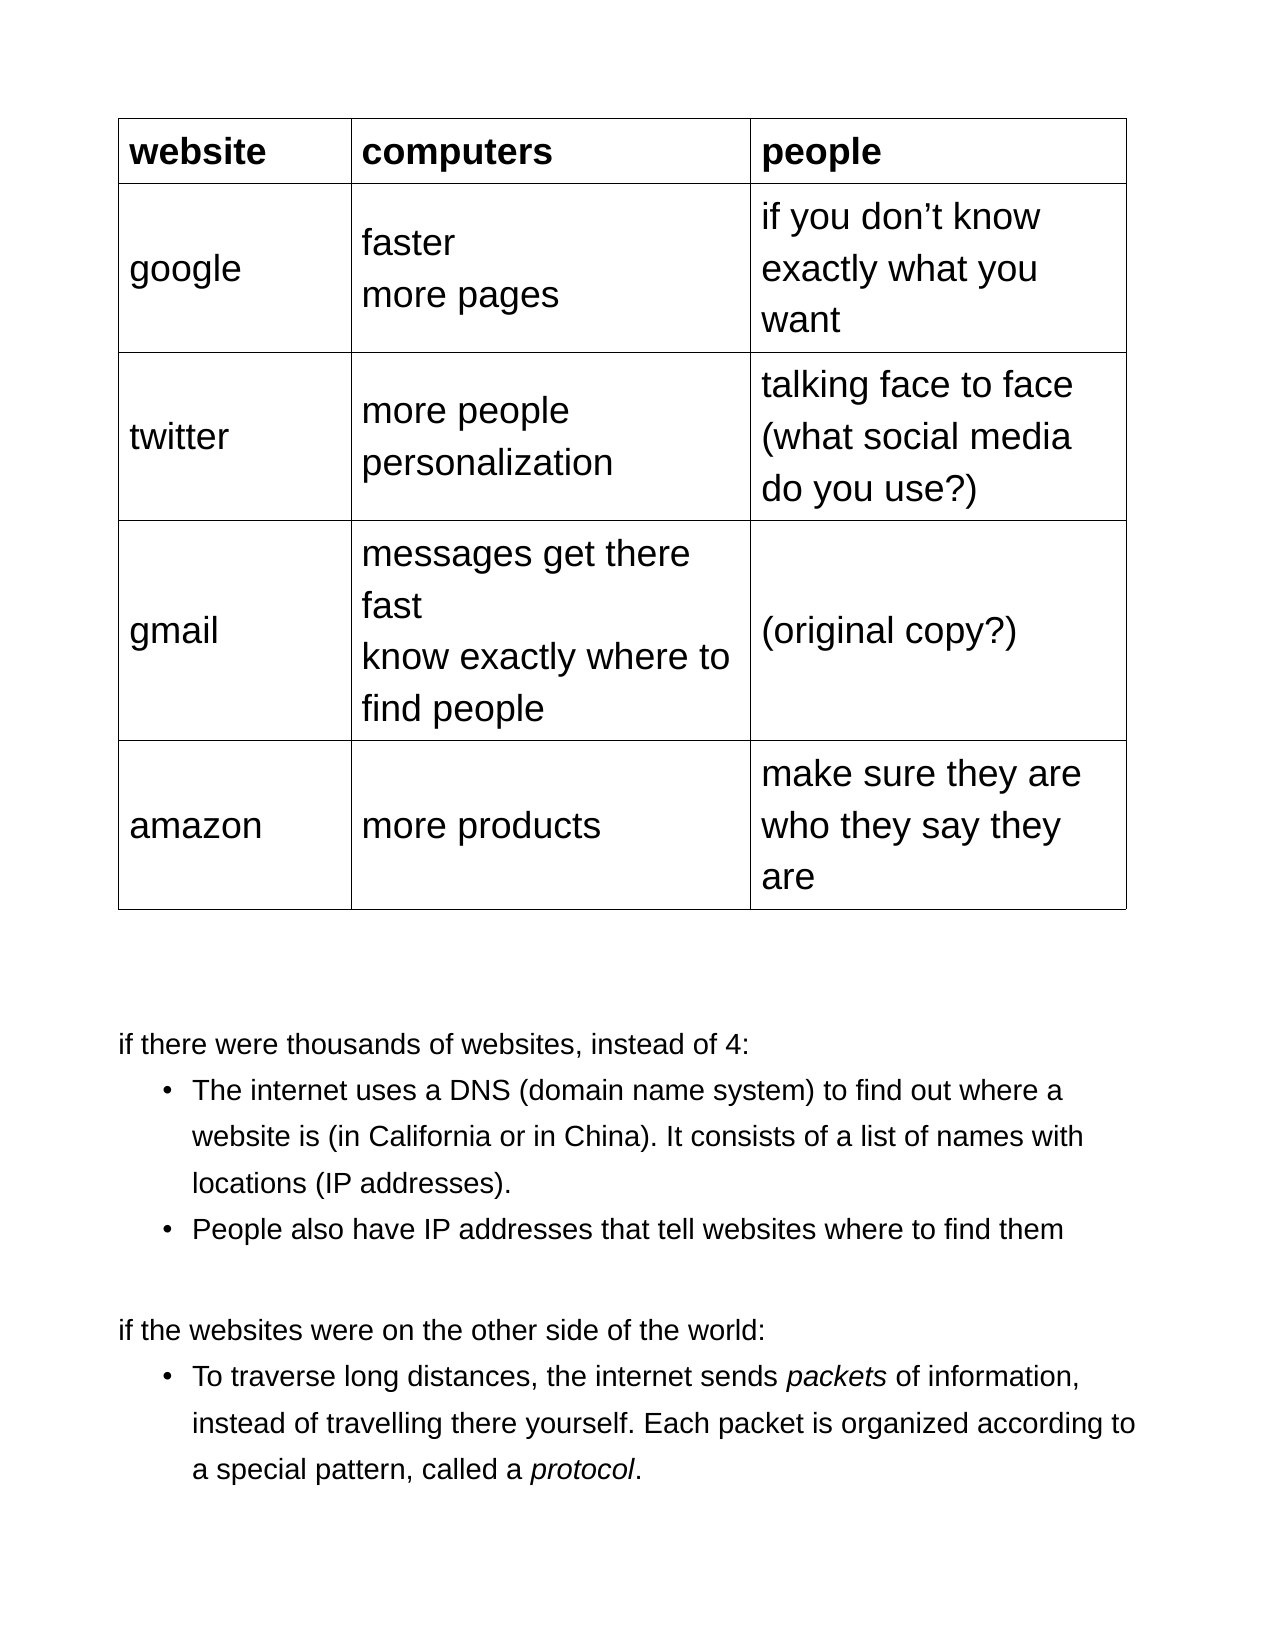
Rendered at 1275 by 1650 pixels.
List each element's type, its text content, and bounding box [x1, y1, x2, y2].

table_cell twitter [119, 353, 351, 520]
table_cell gmail [119, 521, 351, 740]
table_cell (original copy?) [751, 521, 1126, 740]
table_cell faster more pages [352, 184, 750, 352]
table_cell amazon [119, 741, 351, 909]
table_cell talking face to face (what social media do you use?) [751, 353, 1126, 520]
table_cell more products [352, 741, 750, 909]
text if there were thousands of websites, instead of 4: [118, 1027, 1157, 1060]
list To traverse long distances, the internet sends packets of information, instead of travelling there yourself. Each packet is organized according to a special pattern, called a protocol. [162, 1359, 1157, 1486]
table_header people [751, 119, 1126, 183]
table_cell google [119, 184, 351, 352]
list The internet uses a DNS (domain name system) to find out where a website is (in California or in China). It consists of a list of names with locations (IP addresses). [162, 1073, 1157, 1199]
table_cell make sure they are who they say they are [751, 741, 1126, 909]
table_cell if you don’t know exactly what you want [751, 184, 1126, 352]
table_header computers [352, 119, 750, 183]
table_cell messages get there fast know exactly where to find people [352, 521, 750, 740]
table_header website [119, 119, 351, 183]
table_cell more people personalization [352, 353, 750, 520]
text if the websites were on the other side of the world: [118, 1313, 1157, 1347]
list People also have IP addresses that tell websites where to find them [162, 1212, 1157, 1246]
